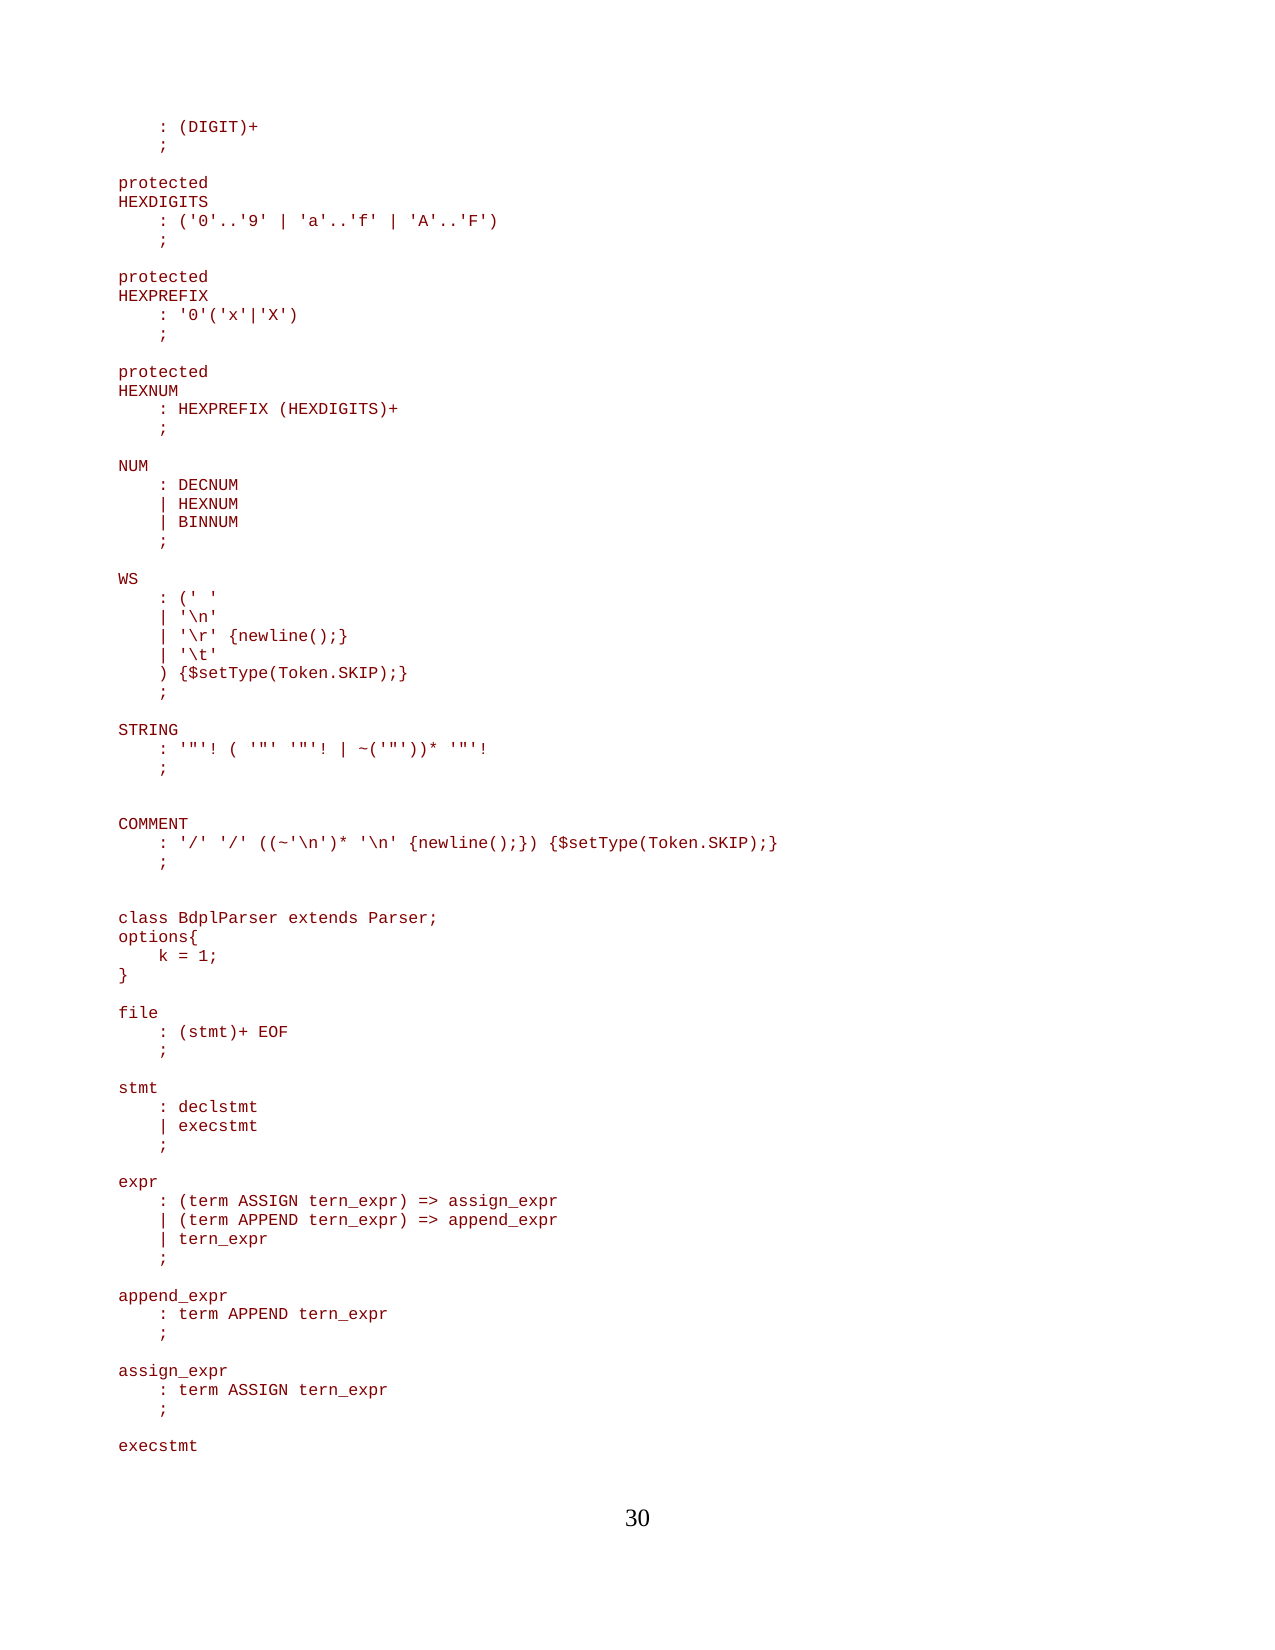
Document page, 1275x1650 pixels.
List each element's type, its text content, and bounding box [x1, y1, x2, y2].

text ; [118, 1249, 1157, 1268]
text ; [118, 533, 1157, 552]
text | HEXNUM [118, 495, 1157, 514]
text | tern_expr [118, 1231, 1157, 1249]
text ; [118, 684, 1157, 703]
text | '\r' {newline();} [118, 627, 1157, 646]
text : (DIGIT)+ [118, 118, 1157, 137]
text | BINNUM [118, 514, 1157, 533]
text expr [118, 1174, 1157, 1193]
text : ('0'..'9' | 'a'..'f' | 'A'..'F') [118, 212, 1157, 231]
text ; [118, 137, 1157, 156]
text assign_expr [118, 1362, 1157, 1381]
text : (term ASSIGN tern_expr) => assign_expr [118, 1193, 1157, 1212]
text ; [118, 420, 1157, 439]
text : '/' '/' ((~'\n')* '\n' {newline();}) {$setType(Token.SKIP);} [118, 834, 1157, 853]
text ; [118, 326, 1157, 344]
text append_expr [118, 1287, 1157, 1306]
text : (stmt)+ EOF [118, 1023, 1157, 1042]
text ) {$setType(Token.SKIP);} [118, 665, 1157, 684]
text } [118, 967, 1157, 985]
text stmt [118, 1080, 1157, 1098]
text : declstmt [118, 1098, 1157, 1117]
text options{ [118, 929, 1157, 948]
text | (term APPEND tern_expr) => append_expr [118, 1212, 1157, 1231]
text class BdplParser extends Parser; [118, 910, 1157, 929]
text ; [118, 1400, 1157, 1419]
text : (' ' [118, 589, 1157, 608]
text HEXNUM [118, 382, 1157, 401]
text NUM [118, 457, 1157, 476]
text | execstmt [118, 1117, 1157, 1136]
text : '"'! ( '"' '"'! | ~('"'))* '"'! [118, 740, 1157, 759]
text ; [118, 759, 1157, 778]
text ; [118, 1042, 1157, 1061]
text : '0'('x'|'X') [118, 307, 1157, 326]
text : HEXPREFIX (HEXDIGITS)+ [118, 401, 1157, 420]
text | '\t' [118, 646, 1157, 665]
text protected [118, 363, 1157, 382]
text ; [118, 231, 1157, 250]
text : DECNUM [118, 476, 1157, 495]
text ; [118, 1136, 1157, 1155]
text HEXDIGITS [118, 193, 1157, 212]
text : term APPEND tern_expr [118, 1306, 1157, 1325]
text protected [118, 269, 1157, 288]
text HEXPREFIX [118, 288, 1157, 307]
text : term ASSIGN tern_expr [118, 1381, 1157, 1400]
text k = 1; [118, 948, 1157, 967]
text COMMENT [118, 816, 1157, 834]
text ; [118, 853, 1157, 872]
text WS [118, 571, 1157, 589]
text protected [118, 175, 1157, 193]
text ; [118, 1325, 1157, 1344]
text execstmt [118, 1438, 1157, 1457]
text file [118, 1004, 1157, 1023]
text | '\n' [118, 608, 1157, 627]
text STRING [118, 721, 1157, 740]
